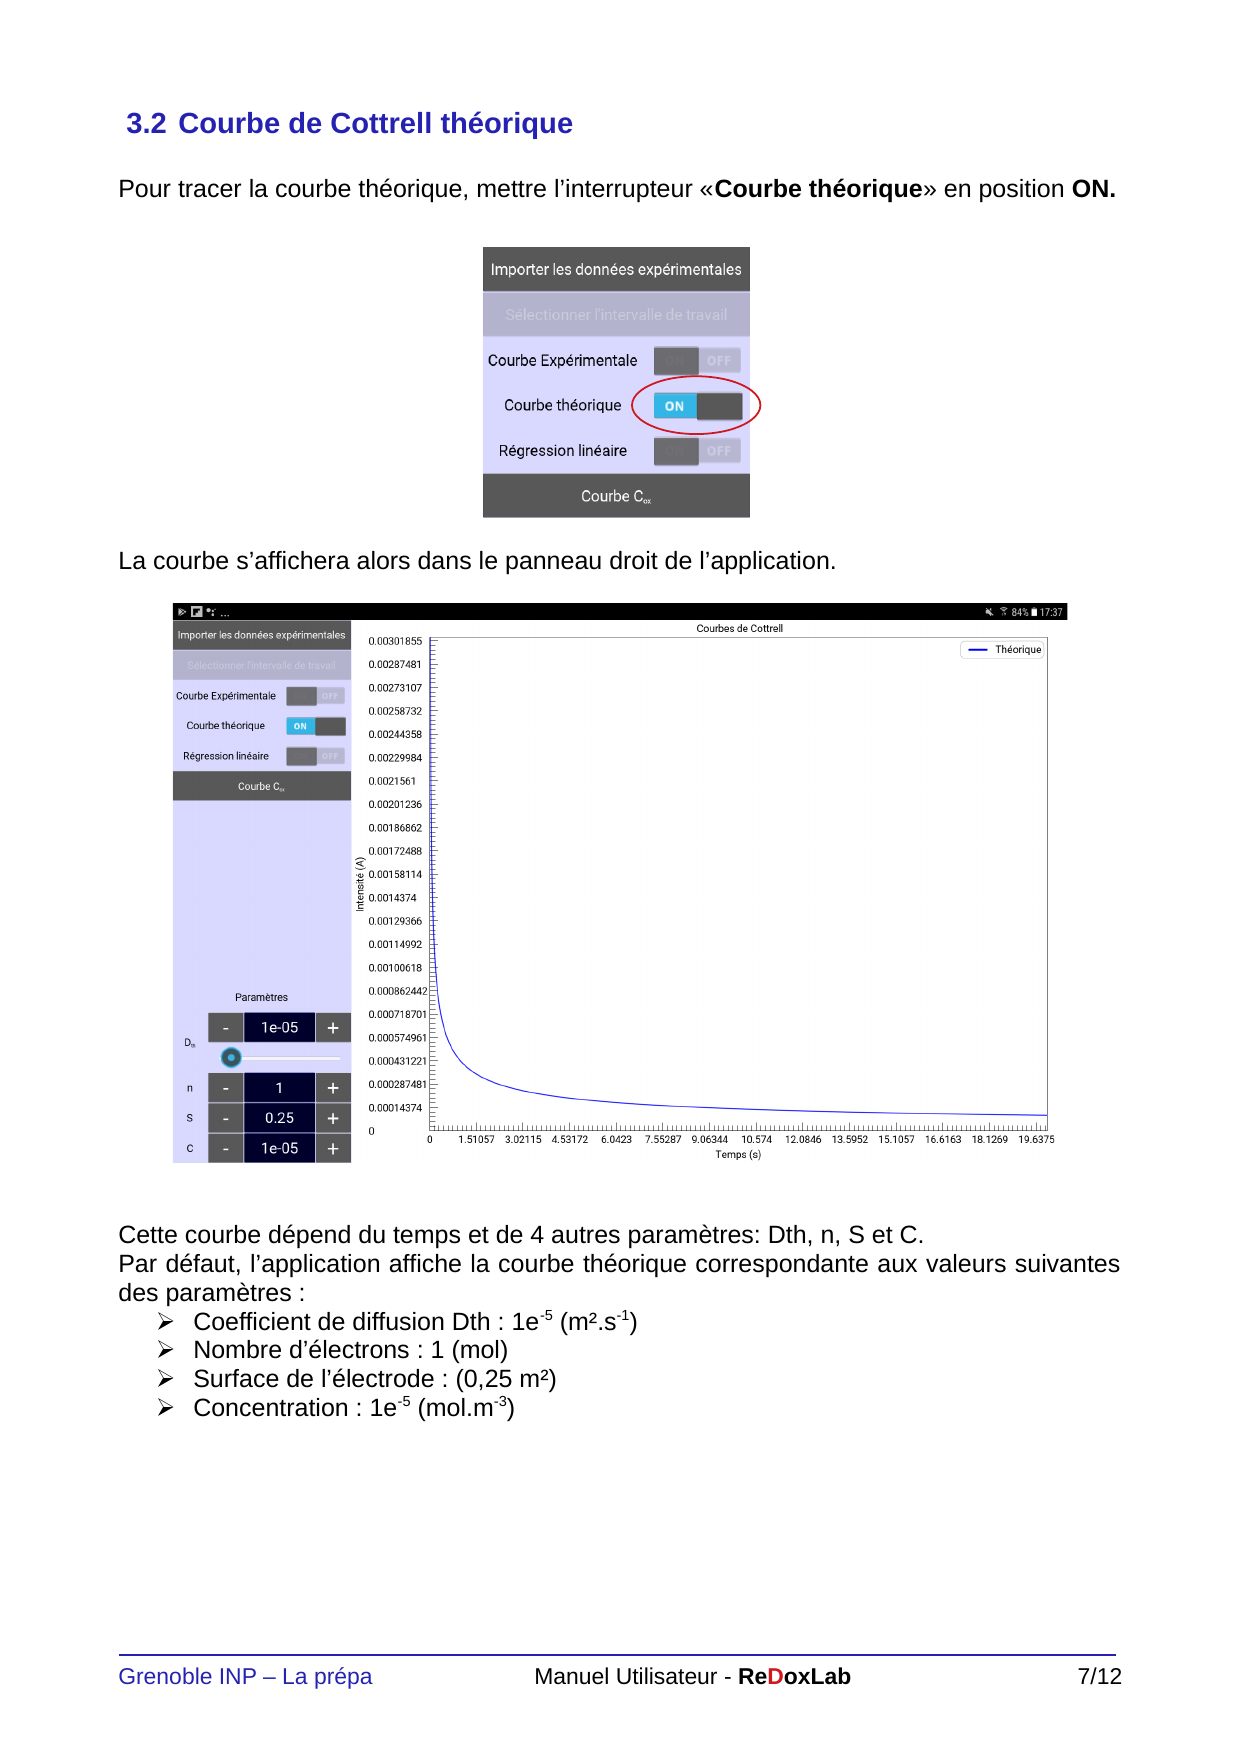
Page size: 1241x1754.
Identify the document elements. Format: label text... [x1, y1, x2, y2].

text Par défaut, l’application affiche la courbe théorique correspondante aux valeurs suivantes des paramètres : [118, 1249, 1122, 1306]
text Cette courbe dépend du temps et de 4 autres paramètres: Dth, n, S et C. [118, 1220, 1122, 1249]
list Nombre d’électrons : 1 (mol) [156, 1335, 1122, 1364]
subtitle Courbe de Cottrell théorique [118, 106, 1122, 140]
text La courbe s’affichera alors dans le panneau droit de l’application. [118, 546, 1122, 575]
picture [482, 247, 750, 518]
list Coefficient de diffusion Dth : 1e-5 (m².s-1) [156, 1306, 1122, 1335]
list Surface de l’électrode : (0,25 m²) [156, 1364, 1122, 1393]
text Pour tracer la courbe théorique, mettre l’interrupteur «Courbe théorique» en position ON. [118, 174, 1122, 203]
picture [633, 378, 750, 433]
list Concentration : 1e-5 (mol.m-3) [156, 1393, 1122, 1422]
picture [172, 603, 1068, 1163]
